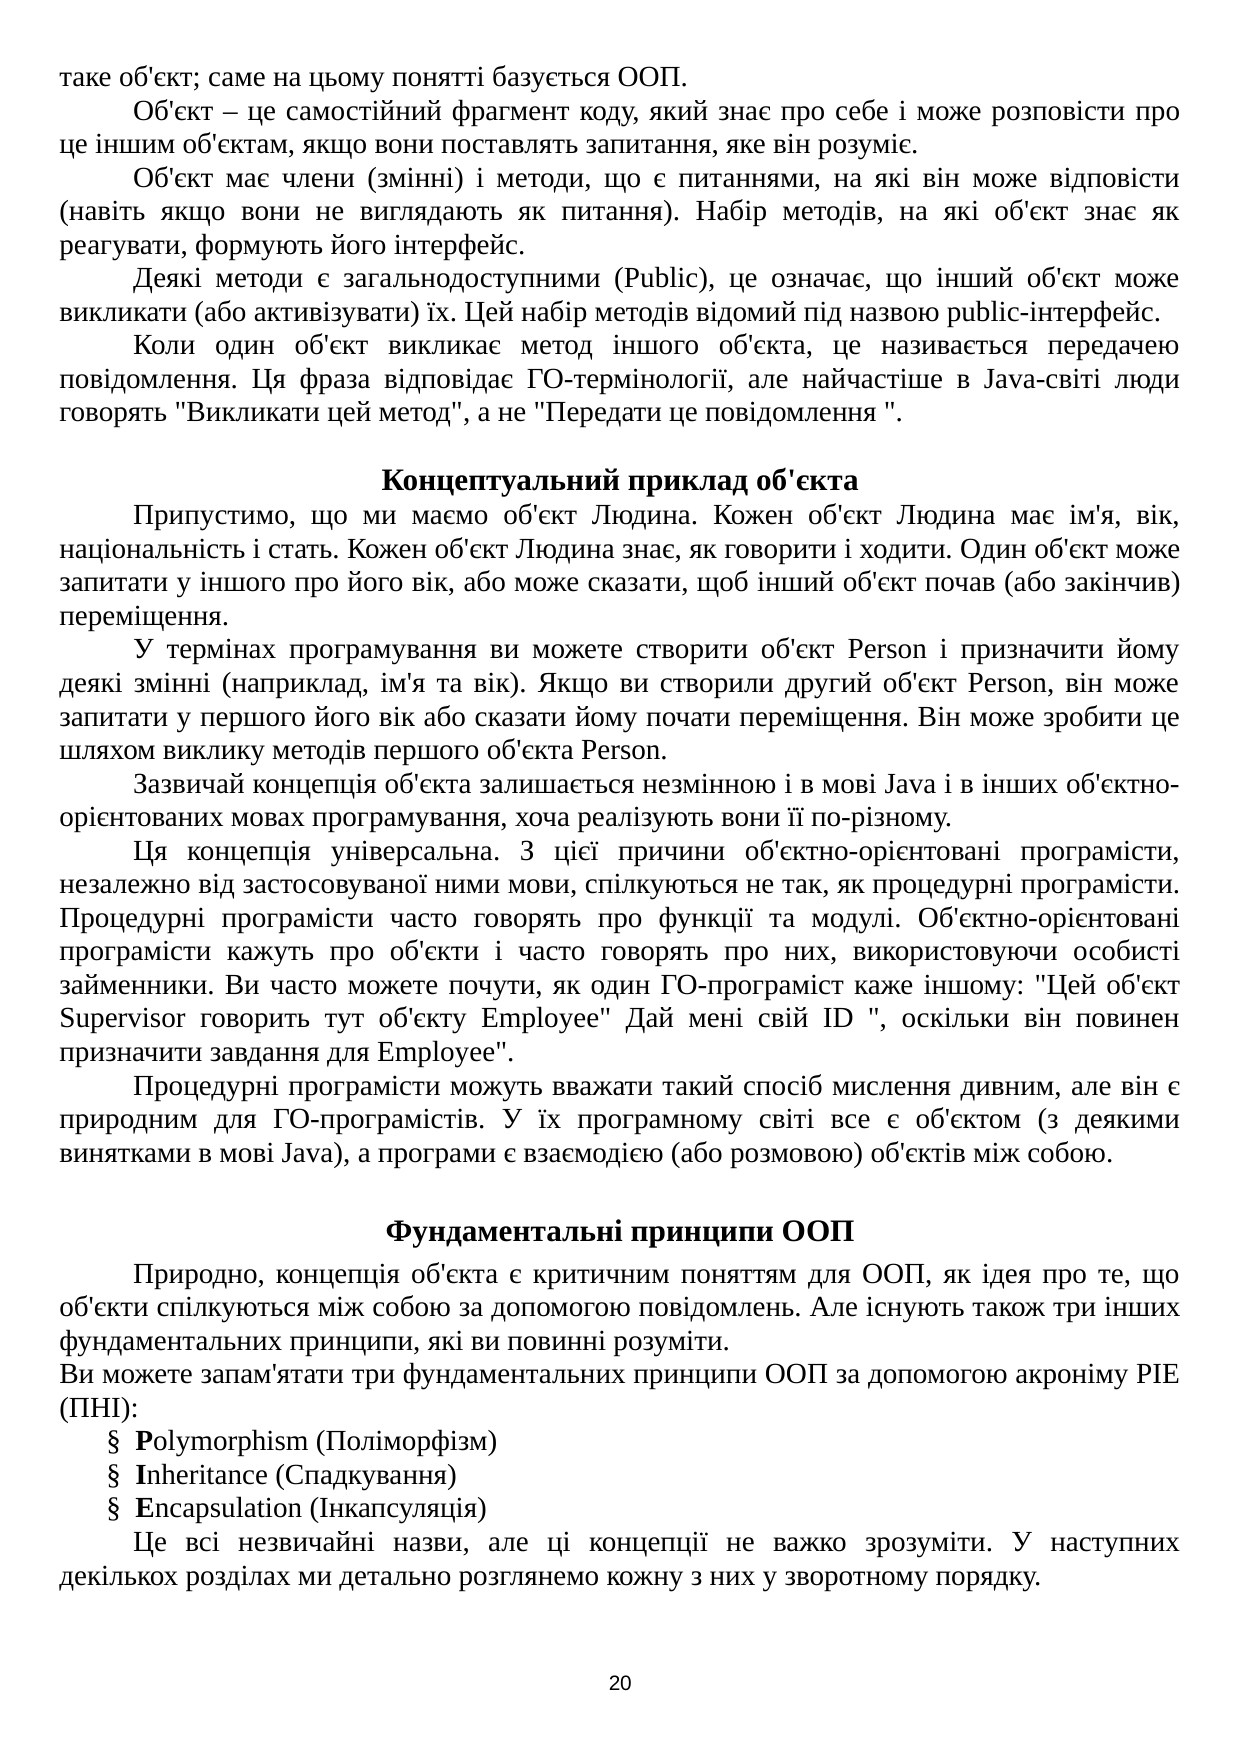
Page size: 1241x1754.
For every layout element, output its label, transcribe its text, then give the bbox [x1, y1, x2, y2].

text таке об'єкт; саме на цьому понятті базується ООП. [59, 59, 1181, 93]
text Концептуальний приклад об'єкта [59, 462, 1181, 497]
text § Polymorphism (Поліморфізм) [106, 1423, 1134, 1457]
text Природно, концепція об'єкта є критичним поняттям для ООП, як ідея про те, що об'єкти спілкуються між собою за допомогою повідомлень. Але існують також три інших фундаментальних принципи, які ви повинні розуміти. [59, 1256, 1181, 1356]
text Коли один об'єкт викликає метод іншого об'єкта, це називається передачею повідомлення. Ця фраза відповідає ГО-термінології, але найчастіше в Java-світі люди говорять "Викликати цей метод", а не "Передати це повідомлення ". [59, 327, 1181, 428]
text Це всі незвичайні назви, але ці концепції не важко зрозуміти. У наступних декількох розділах ми детально розглянемо кожну з них у зворотному порядку. [59, 1524, 1181, 1591]
text Ви можете запам'ятати три фундаментальних принципи ООП за допомогою акроніму PIE (ПНІ): [59, 1356, 1181, 1423]
text Ця концепція універсальна. З цієї причини об'єктно-орієнтовані програмісти, незалежно від застосовуваної ними мови, спілкуються не так, як процедурні програмісти. Процедурні програмісти часто говорять про функції та модулі. Об'єктно-орієнтовані програмісти кажуть про об'єкти і часто говорять про них, використовуючи особисті займенники. Ви часто можете почути, як один ГО-програміст каже іншому: "Цей об'єкт Supervisor говорить тут об'єкту Employee" Дай мені свій ID ", оскільки він повинен призначити завдання для Employee". [59, 833, 1181, 1068]
text Деякі методи є загальнодоступними (Public), це означає, що інший об'єкт може викликати (або активізувати) їх. Цей набір методів відомий під назвою public-інтерфейс. [59, 260, 1181, 327]
text Фундаментальні принципи ООП [59, 1212, 1181, 1248]
text У термінах програмування ви можете створити об'єкт Person і призначити йому деякі змінні (наприклад, ім'я та вік). Якщо ви створили другий об'єкт Person, він може запитати у першого його вік або сказати йому почати переміщення. Він може зробити це шляхом виклику методів першого об'єкта Person. [59, 632, 1181, 766]
text § Inheritance (Спадкування) [106, 1457, 1134, 1491]
text Об'єкт – це самостійний фрагмент коду, який знає про себе і може розповісти про це іншим об'єктам, якщо вони поставлять запитання, яке він розуміє. [59, 93, 1181, 160]
text § Encapsulation (Інкапсуляція) [106, 1491, 1134, 1524]
text Процедурні програмісти можуть вважати такий спосіб мислення дивним, але він є природним для ГО-програмістів. У їх програмному світі все є об'єктом (з деякими винятками в мові Java), а програми є взаємодією (або розмовою) об'єктів між собою. [59, 1068, 1181, 1168]
text Об'єкт має члени (змінні) і методи, що є питаннями, на які він може відповісти (навіть якщо вони не виглядають як питання). Набір методів, на які об'єкт знає як реагувати, формують його інтерфейс. [59, 160, 1181, 260]
text Припустимо, що ми маємо об'єкт Людина. Кожен об'єкт Людина має ім'я, вік, національність і стать. Кожен об'єкт Людина знає, як говорити і ходити. Один об'єкт може запитати у іншого про його вік, або може cказати, щоб інший об'єкт почав (або закінчив) переміщення. [59, 497, 1181, 632]
text Зазвичай концепція об'єкта залишається незмінною і в мові Java і в інших об'єктно-орієнтованих мовах програмування, хоча реалізують вони її по-різному. [59, 766, 1181, 833]
